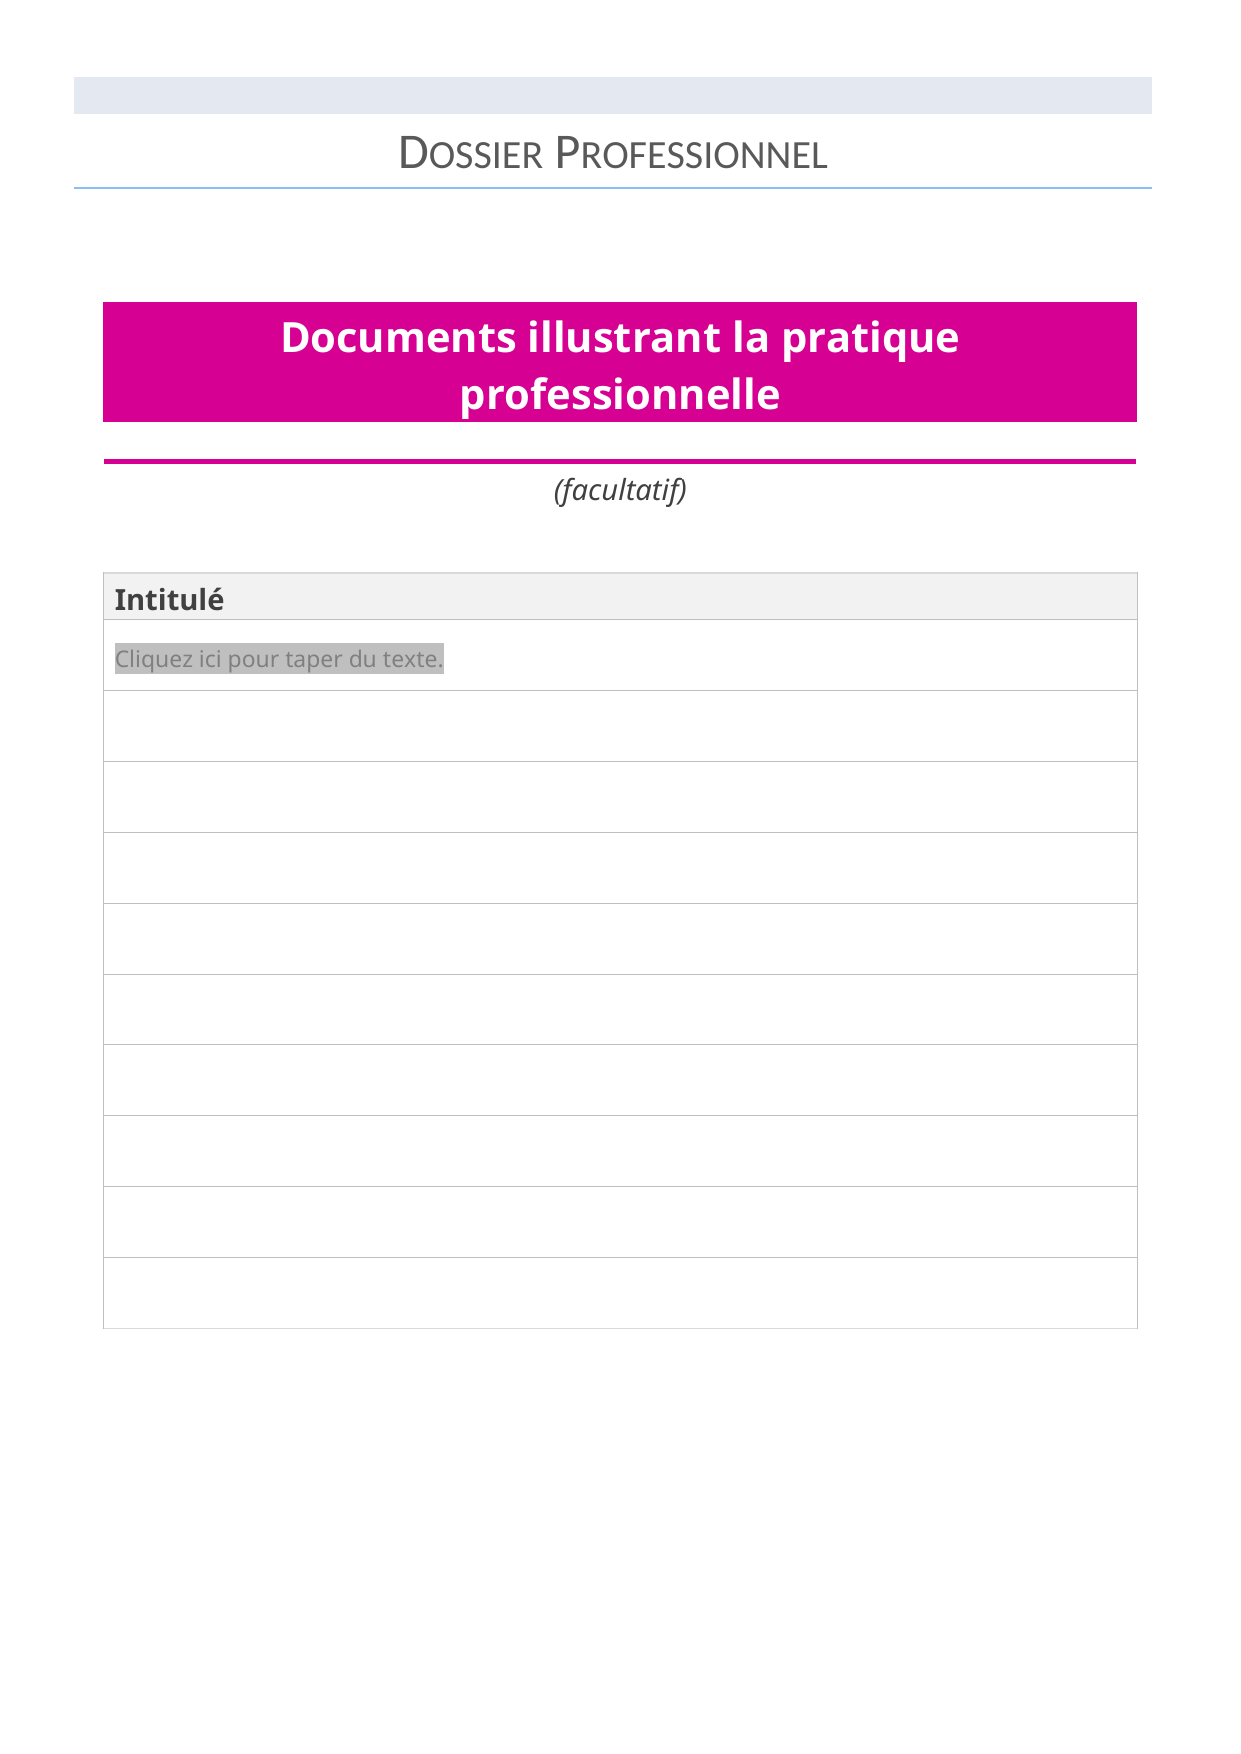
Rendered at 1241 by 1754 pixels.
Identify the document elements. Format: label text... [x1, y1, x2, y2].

table_cell [104, 1258, 1137, 1328]
table_cell [103, 422, 1137, 459]
table_cell [104, 1187, 1137, 1257]
table_cell [104, 1045, 1137, 1115]
table_cell [104, 904, 1137, 973]
table_cell [104, 1116, 1137, 1186]
table_cell (facultatif) [103, 459, 1137, 572]
table_cell [104, 975, 1137, 1044]
table_cell Cliquez ici pour taper du texte. [104, 620, 1137, 690]
table_cell [104, 762, 1137, 832]
table_header Documents illustrant la pratique professionnelle [103, 302, 1137, 422]
table_cell Intitulé [104, 574, 1137, 619]
table_cell [104, 833, 1137, 903]
table_cell [104, 691, 1137, 761]
